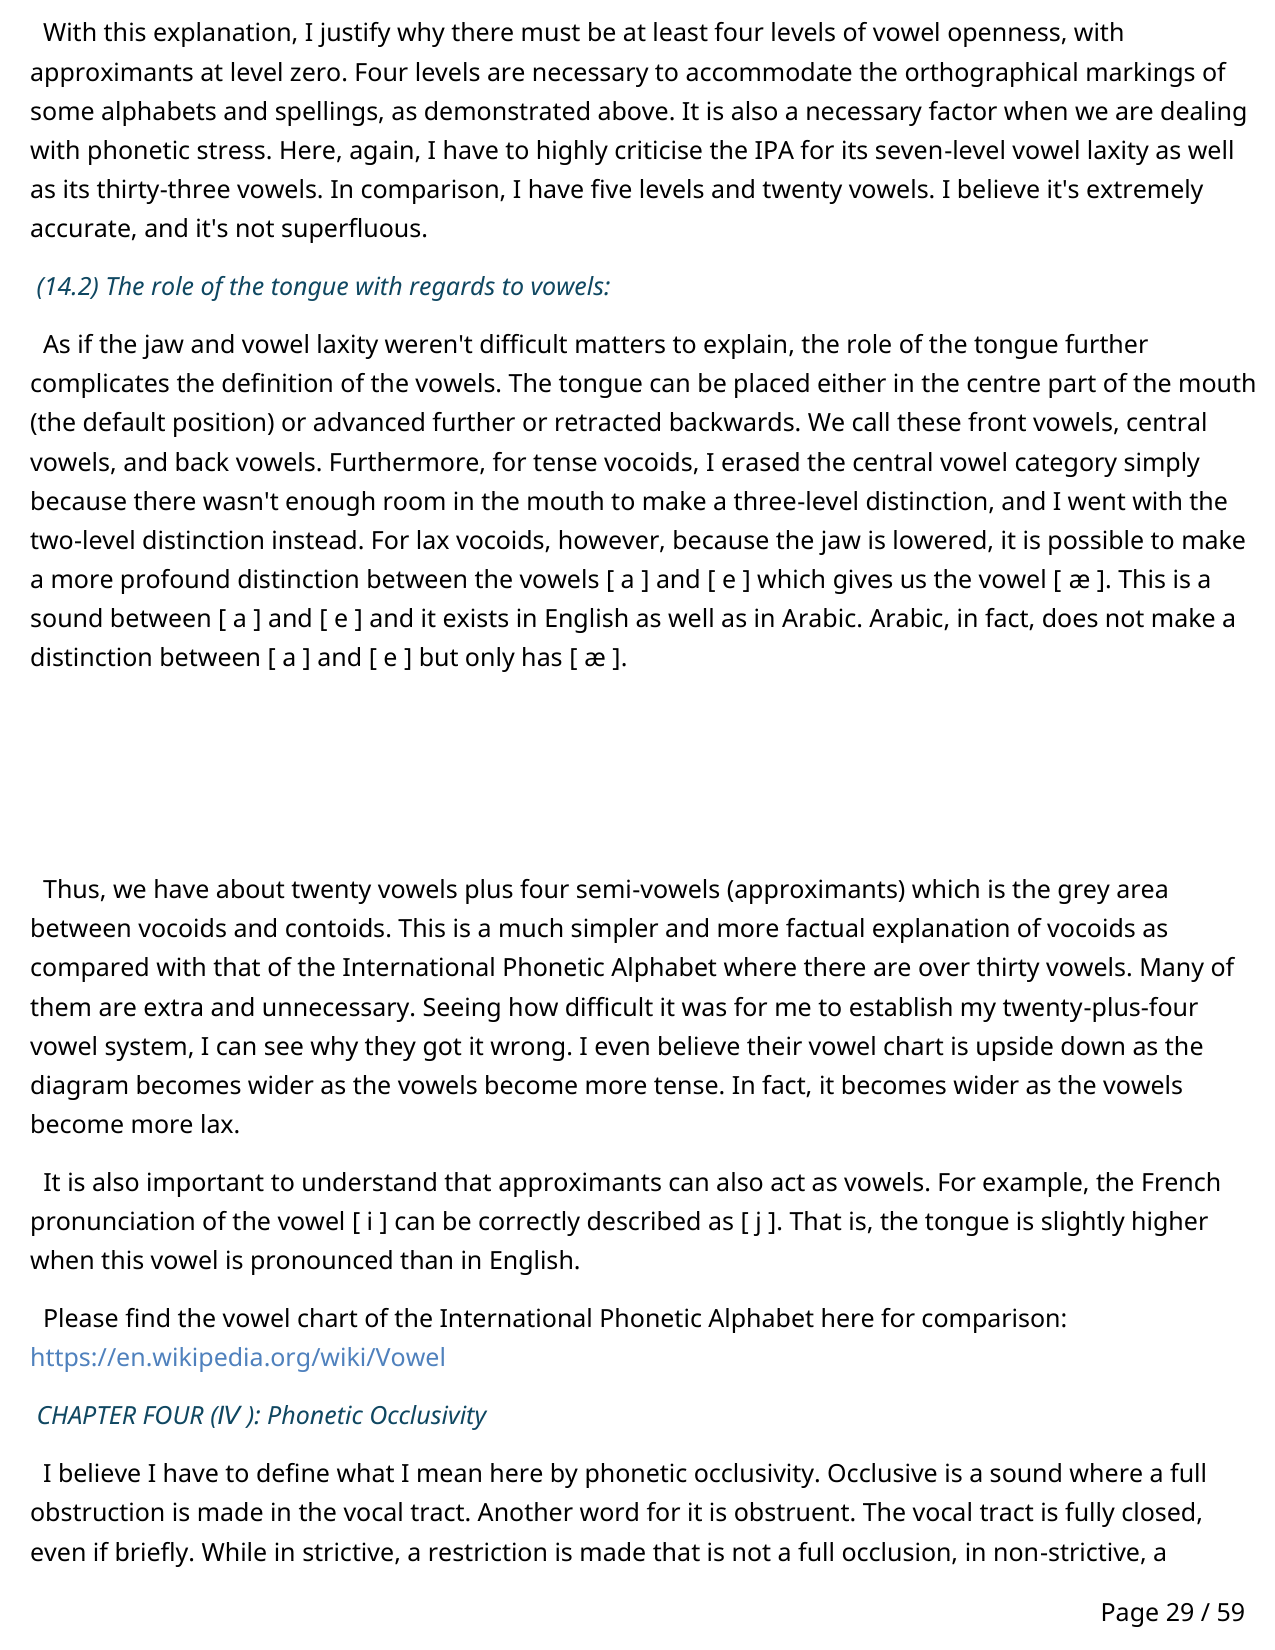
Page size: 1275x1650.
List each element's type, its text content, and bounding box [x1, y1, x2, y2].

text It is also important to understand that approximants can also act as vowels. For example, the French pronunciation of the vowel [ i ] can be correctly described as [ j ]. That is, the tongue is slightly higher when this vowel is pronounced than in English. [30, 1164, 1260, 1277]
text As if the jaw and vowel laxity weren't difficult matters to explain, the role of the tongue further complicates the definition of the vowels. The tongue can be placed either in the centre part of the mouth (the default position) or advanced further or retracted backwards. We call these front vowels, central vowels, and back vowels. Furthermore, for tense vocoids, I erased the central vowel category simply because there wasn't enough room in the mouth to make a three‑level distinction, and I went with the two‑level distinction instead. For lax vocoids, however, because the jaw is lowered, it is possible to make a more profound distinction between the vowels [ a ] and [ e ] which gives us the vowel [ æ ]. This is a sound between [ a ] and [ e ] and it exists in English as well as in Arabic. Arabic, in fact, does not make a distinction between [ a ] and [ e ] but only has [ æ ]. [30, 327, 1260, 674]
text I believe I have to define what I mean here by phonetic occlusivity. Occlusive is a sound where a full obstruction is made in the vocal tract. Another word for it is obstruent. The vocal tract is fully closed, even if briefly. While in strictive, a restriction is made that is not a full occlusion, in non‑strictive, a [30, 1456, 1260, 1568]
subtitle CHAPTER FOUR (Ⅳ ): Phonetic Occlusivity [30, 1398, 1260, 1432]
subtitle (14.2) The role of the tongue with regards to vowels: [30, 269, 1260, 303]
text Please find the vowel chart of the International Phonetic Alphabet here for comparison: https://en.wikipedia.org/wiki/Vowel [30, 1301, 1260, 1374]
text With this explanation, I justify why there must be at least four levels of vowel openness, with approximants at level zero. Four levels are necessary to accommodate the orthographical markings of some alphabets and spellings, as demonstrated above. It is also a necessary factor when we are dealing with phonetic stress. Here, again, I have to highly criticise the IPA for its seven‑level vowel laxity as well as its thirty‑three vowels. In comparison, I have five levels and twenty vowels. I believe it's extremely accurate, and it's not superfluous. [30, 15, 1260, 245]
text Thus, we have about twenty vowels plus four semi‑vowels (approximants) which is the grey area between vocoids and contoids. This is a much simpler and more factual explanation of vocoids as compared with that of the International Phonetic Alphabet where there are over thirty vowels. Many of them are extra and unnecessary. Seeing how difficult it was for me to establish my twenty‑plus‑four vowel system, I can see why they got it wrong. I even believe their vowel chart is upside down as the diagram becomes wider as the vowels become more tense. In fact, it becomes wider as the vowels become more lax. [30, 872, 1260, 1141]
